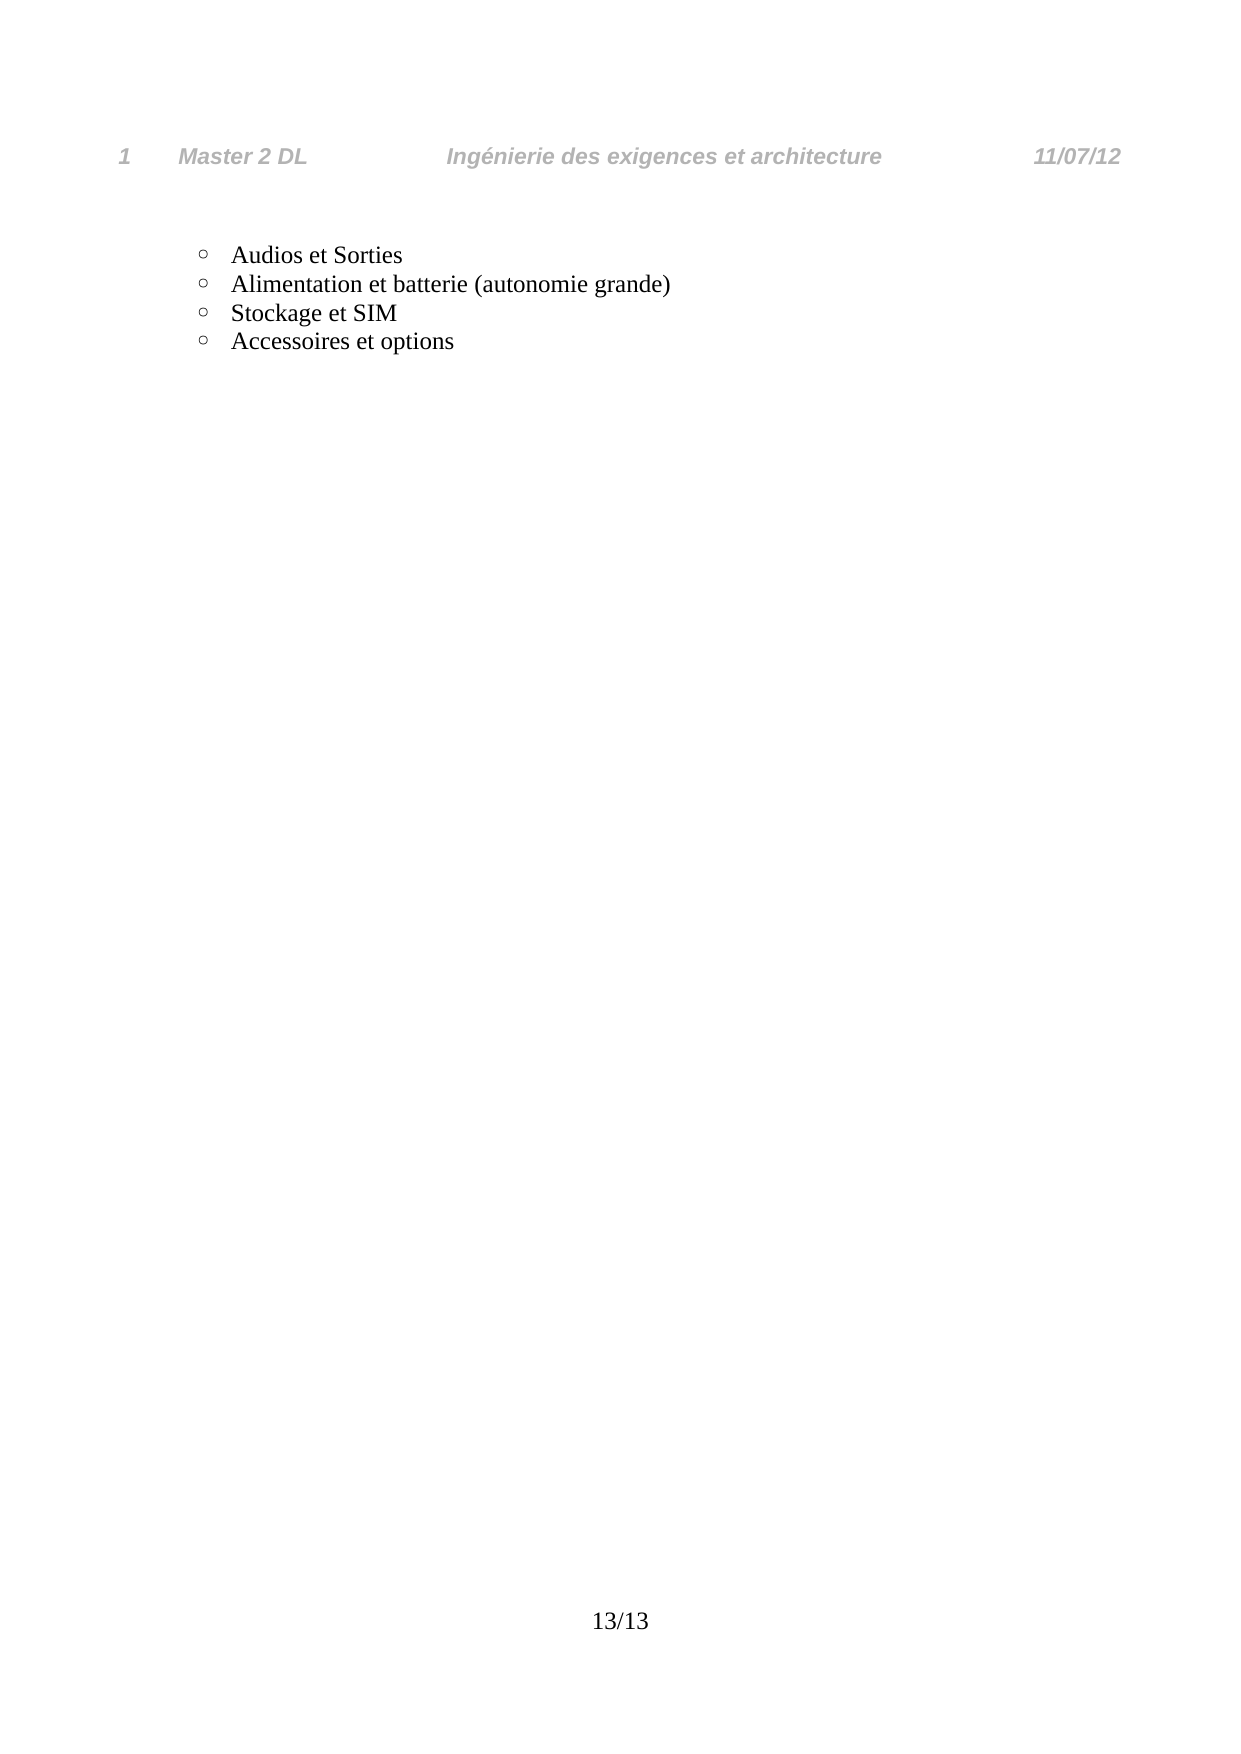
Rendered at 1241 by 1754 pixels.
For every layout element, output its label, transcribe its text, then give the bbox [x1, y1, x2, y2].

list Alimentation et batterie (autonomie grande) [193, 269, 1122, 298]
list Audios et Sorties [193, 240, 1122, 269]
list Stockage et SIM [193, 298, 1122, 326]
list Accessoires et options [193, 326, 1122, 355]
